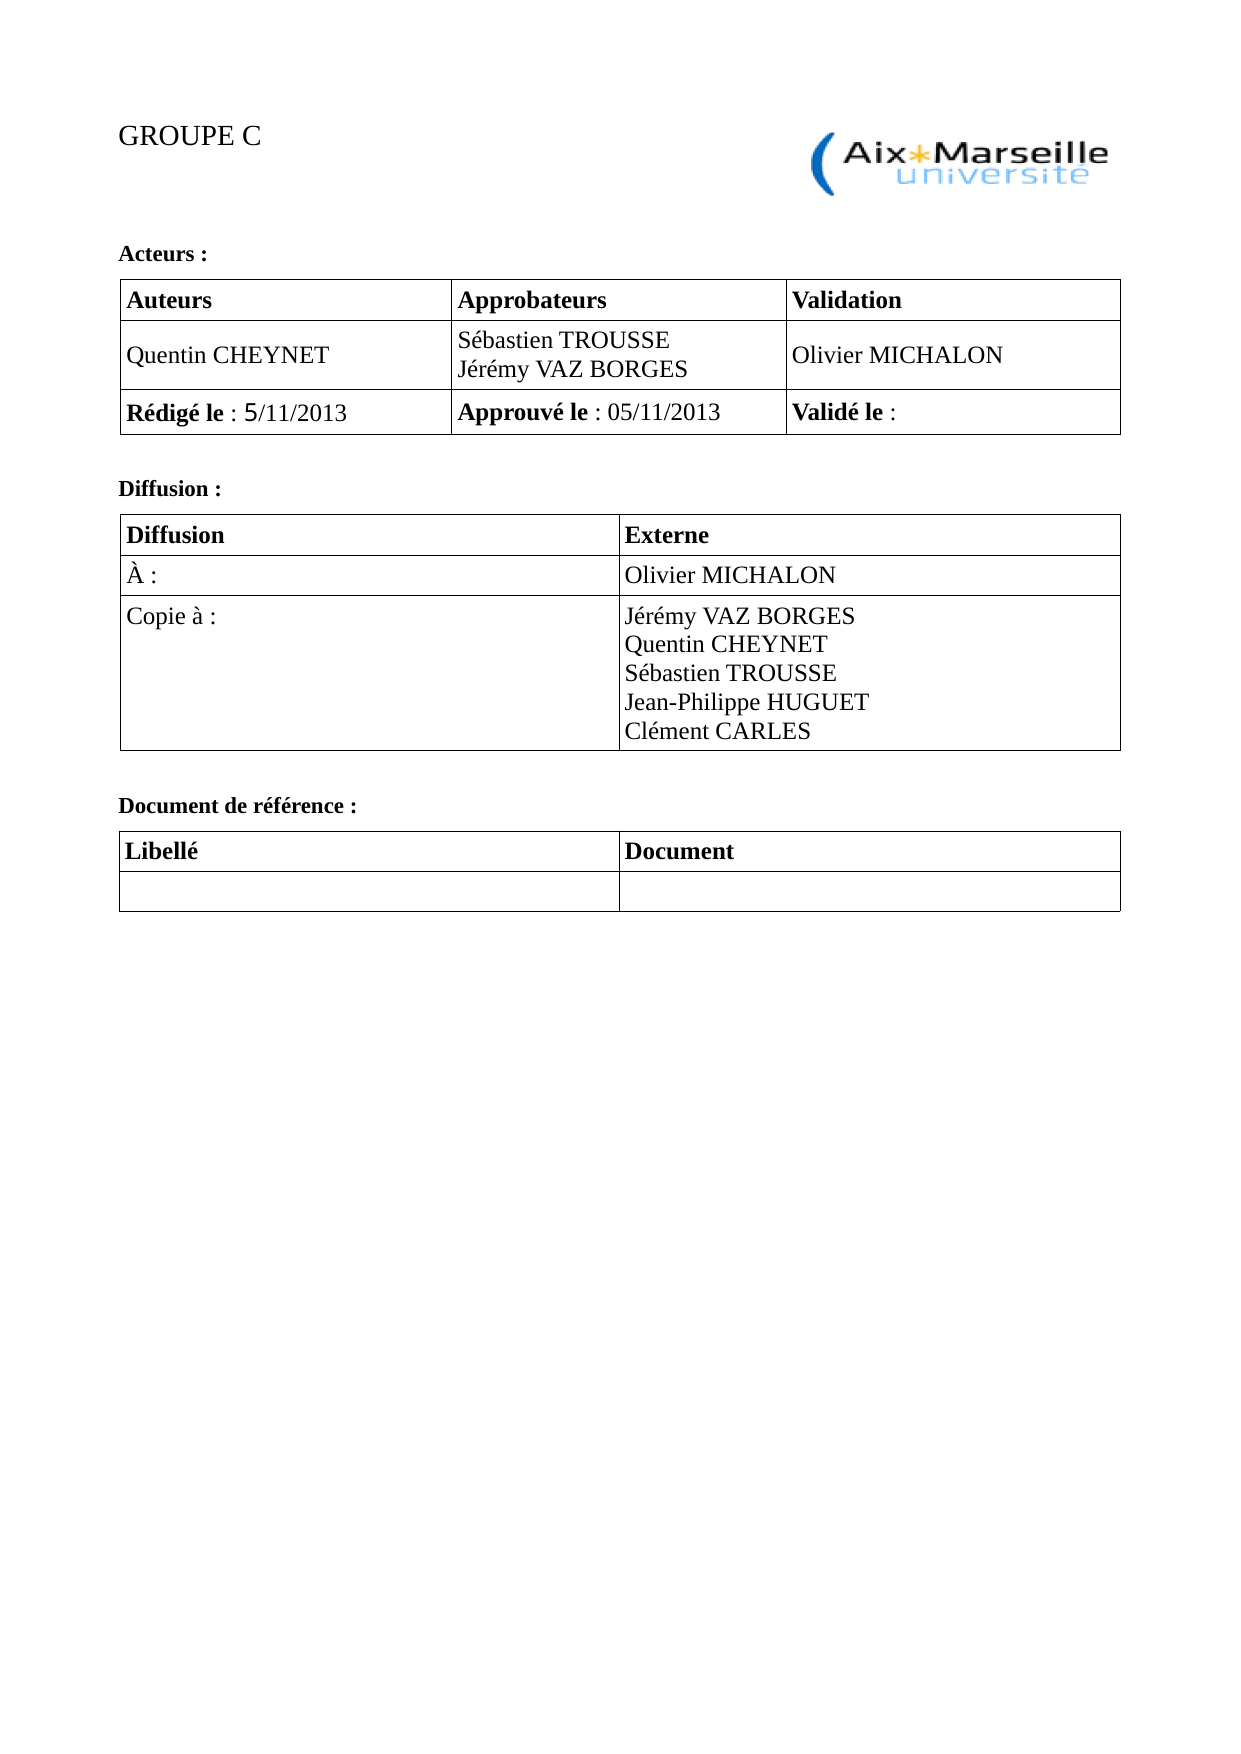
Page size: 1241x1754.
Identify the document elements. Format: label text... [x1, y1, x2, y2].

table_cell Olivier MICHALON [787, 321, 1120, 388]
table_cell [620, 872, 1120, 911]
table_header Auteurs [121, 280, 451, 319]
table_cell Olivier MICHALON [620, 556, 1120, 595]
table_header Approbateurs [452, 280, 786, 319]
table_cell Jérémy VAZ BORGES Quentin CHEYNET Sébastien TROUSSE Jean-Philippe HUGUET Clément CARLES [620, 596, 1120, 750]
text Acteurs : [118, 240, 1122, 267]
text GROUPE C [118, 118, 1122, 152]
table_cell Validé le : [787, 390, 1120, 434]
table_cell À : [121, 556, 619, 595]
text Diffusion : [118, 476, 1122, 502]
table_cell Sébastien TROUSSE Jérémy VAZ BORGES [452, 321, 786, 388]
table_header Externe [620, 515, 1120, 555]
table_cell Copie à : [121, 596, 619, 750]
table_cell [120, 872, 619, 911]
table_header Diffusion [121, 515, 619, 555]
text Document de référence : [118, 792, 1122, 818]
table_cell Approuvé le : 05/11/2013 [452, 390, 786, 434]
table_header Document [620, 832, 1120, 871]
table_cell Rédigé le : 5/11/2013 [121, 390, 451, 434]
table_header Validation [787, 280, 1120, 319]
table_cell Quentin CHEYNET [121, 321, 451, 388]
table_header Libellé [120, 832, 619, 871]
